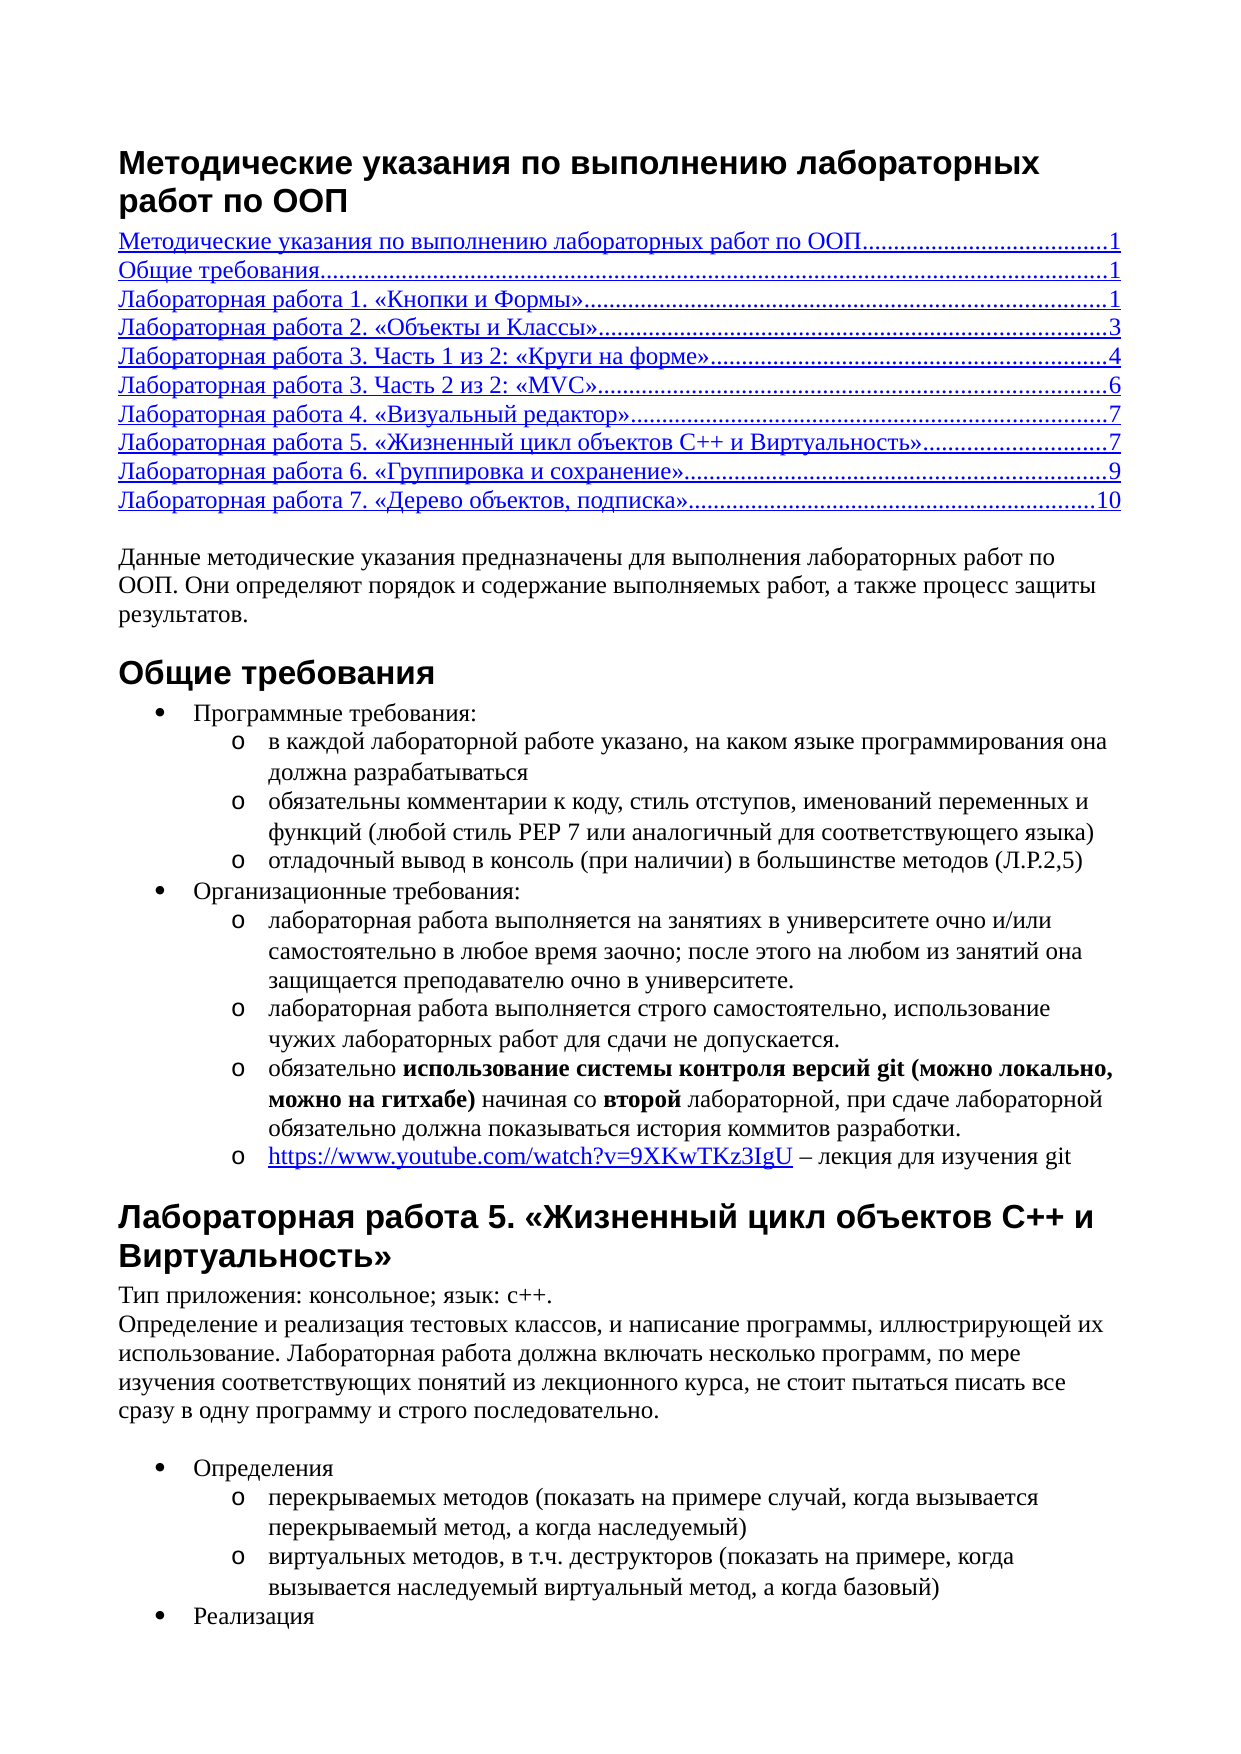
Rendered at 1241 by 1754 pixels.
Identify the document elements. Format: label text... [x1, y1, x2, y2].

list перекрываемых методов (показать на примере случай, когда вызывается перекрываемый метод, а когда наследуемый) [231, 1482, 1122, 1541]
list обязательны комментарии к коду, стиль отступов, именований переменных и функций (любой стиль PEP 7 или аналогичный для соответствующего языка) [231, 786, 1122, 846]
text Данные методические указания предназначены для выполнения лабораторных работ по ООП. Они определяют порядок и содержание выполняемых работ, а также процесс защиты результатов. [118, 542, 1122, 628]
list Программные требования: [156, 698, 1122, 726]
text Лабораторная работа 2. «Объекты и Классы» 3 [118, 312, 1122, 341]
text Лабораторная работа 4. «Визуальный редактор» 7 [118, 399, 1122, 427]
list Реализация [156, 1601, 1122, 1629]
list обязательно использование системы контроля версий git (можно локально, можно на гитхабе) начиная со второй лабораторной, при сдаче лабораторной обязательно должна показываться история коммитов разработки. [231, 1053, 1122, 1141]
subtitle Общие требования [118, 653, 1122, 691]
subtitle Лабораторная работа 5. «Жизненный цикл объектов С++ и Виртуальность» [118, 1197, 1122, 1274]
text Лабораторная работа 7. «Дерево объектов, подписка» 10 [118, 485, 1122, 514]
text Лабораторная работа 1. «Кнопки и Формы» 1 [118, 284, 1122, 312]
list виртуальных методов, в т.ч. деструкторов (показать на примере, когда вызывается наследуемый виртуальный метод, а когда базовый) [231, 1541, 1122, 1601]
subtitle Методические указания по выполнению лабораторных работ по ООП [118, 143, 1122, 220]
text Лабораторная работа 5. «Жизненный цикл объектов С++ и Виртуальность» 7 [118, 427, 1122, 456]
text Лабораторная работа 6. «Группировка и сохранение» 9 [118, 456, 1122, 485]
list Организационные требования: [156, 876, 1122, 905]
list https://www.youtube.com/watch?v=9XKwTKz3IgU – лекция для изучения git [231, 1141, 1122, 1172]
text Определение и реализация тестовых классов, и написание программы, иллюстрирующей их использование. Лабораторная работа должна включать несколько программ, по мере изучения соответствующих понятий из лекционного курса, не стоит пытаться писать все сразу в одну программу и строго последовательно. [118, 1309, 1122, 1424]
text Общие требования 1 [118, 255, 1122, 284]
list в каждой лабораторной работе указано, на каком языке программирования она должна разрабатываться [231, 726, 1122, 786]
list лабораторная работа выполняется на занятиях в университете очно и/или самостоятельно в любое время заочно; после этого на любом из занятий она защищается преподавателю очно в университете. [231, 905, 1122, 993]
list отладочный вывод в консоль (при наличии) в большинстве методов (Л.Р.2,5) [231, 846, 1122, 876]
text Методические указания по выполнению лабораторных работ по ООП 1 [118, 226, 1122, 255]
text Лабораторная работа 3. Часть 1 из 2: «Круги на форме» 4 [118, 341, 1122, 370]
list Определения [156, 1453, 1122, 1482]
text Лабораторная работа 3. Часть 2 из 2: «MVC» 6 [118, 370, 1122, 399]
text Тип приложения: консольное; язык: c++. [118, 1280, 1122, 1309]
list лабораторная работа выполняется строго самостоятельно, использование чужих лабораторных работ для сдачи не допускается. [231, 993, 1122, 1053]
